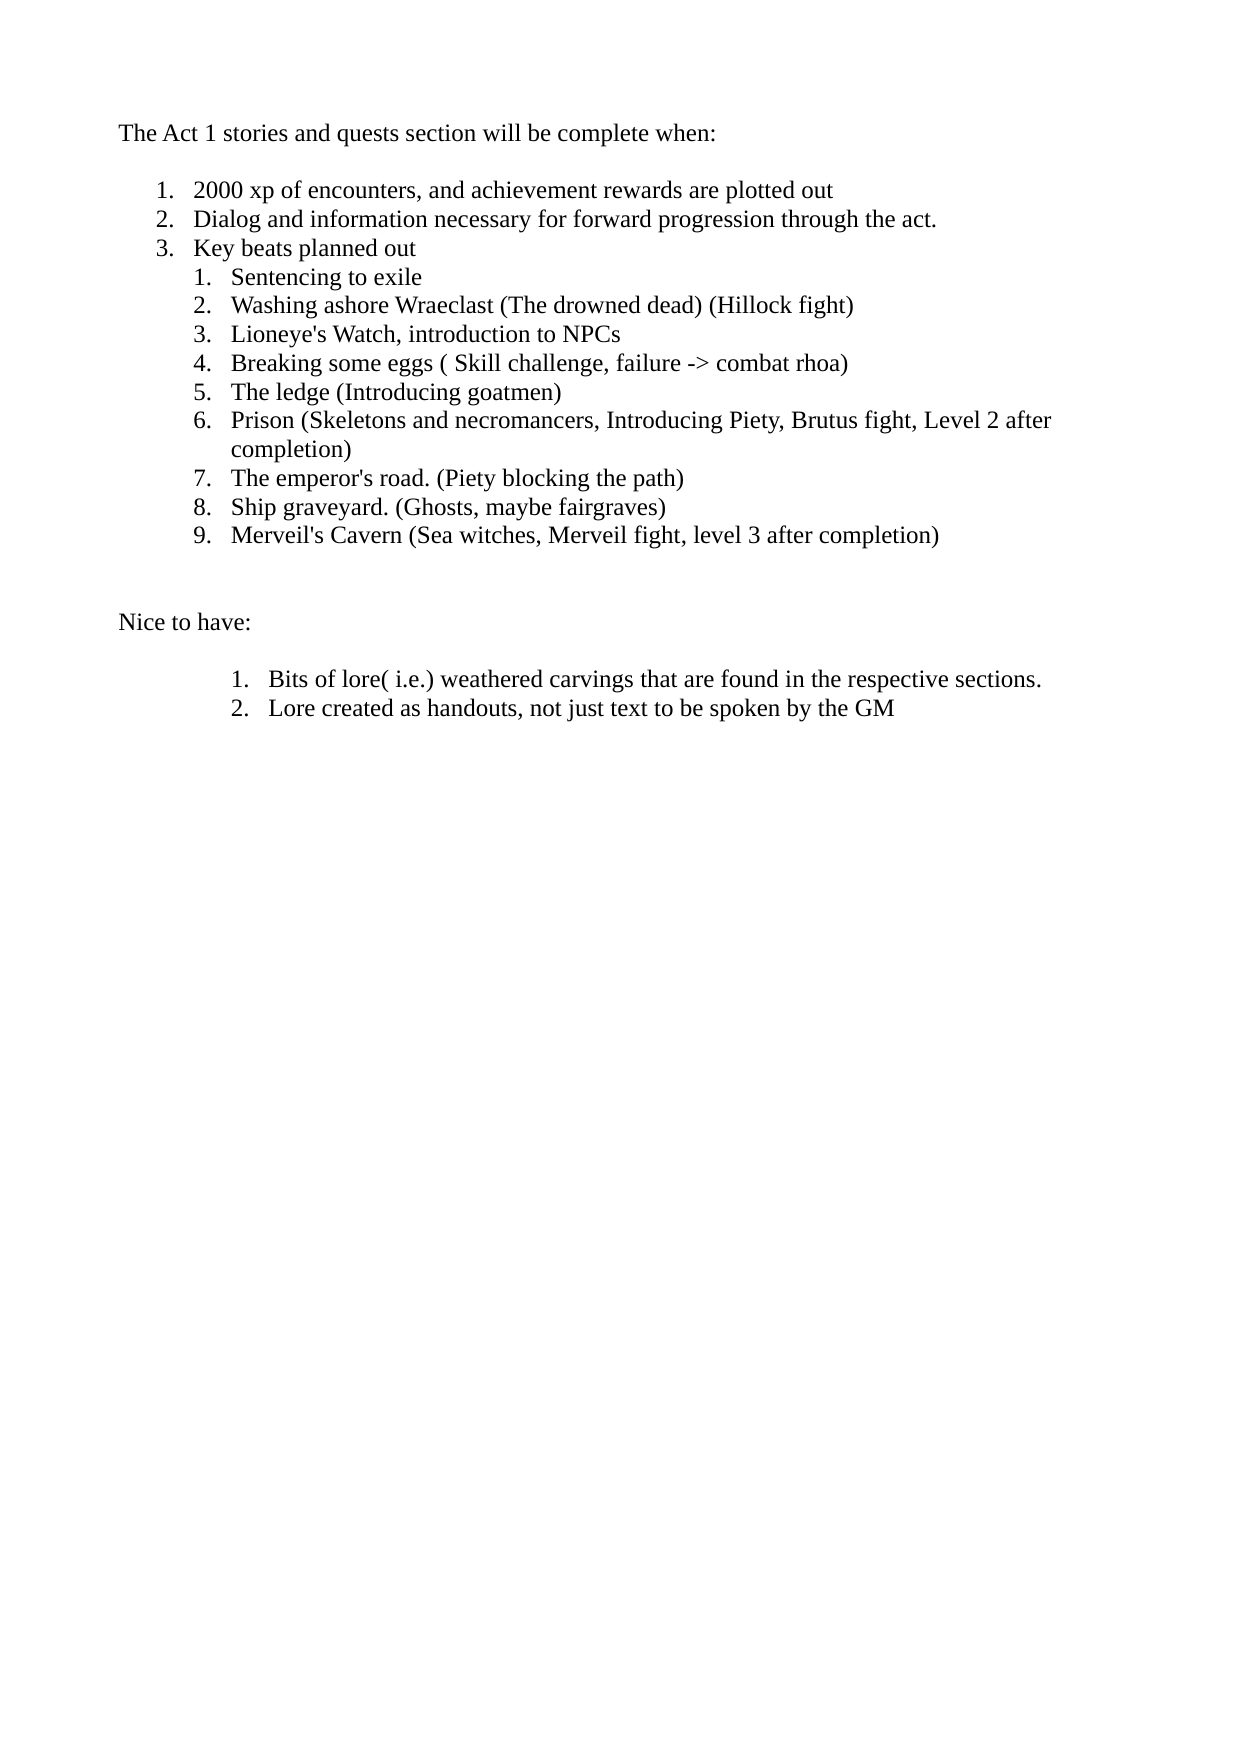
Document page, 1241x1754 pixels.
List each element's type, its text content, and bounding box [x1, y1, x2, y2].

list Lore created as handouts, not just text to be spoken by the GM [231, 693, 1122, 722]
list Bits of lore( i.e.) weathered carvings that are found in the respective sections. [231, 664, 1122, 693]
list Breaking some eggs ( Skill challenge, failure -> combat rhoa) [193, 348, 1122, 377]
list 2000 xp of encounters, and achievement rewards are plotted out [156, 176, 1122, 204]
text The Act 1 stories and quests section will be complete when: [118, 118, 1122, 176]
list Sentencing to exile [193, 262, 1122, 291]
list Dialog and information necessary for forward progression through the act. [156, 204, 1122, 233]
list Lioneye's Watch, introduction to NPCs [193, 319, 1122, 348]
list Ship graveyard. (Ghosts, maybe fairgraves) [193, 492, 1122, 521]
list The emperor's road. (Piety blocking the path) [193, 463, 1122, 492]
list Key beats planned out [156, 233, 1122, 262]
text Nice to have: [118, 607, 1122, 636]
list The ledge (Introducing goatmen) [193, 377, 1122, 406]
list Washing ashore Wraeclast (The drowned dead) (Hillock fight) [193, 291, 1122, 319]
list Merveil's Cavern (Sea witches, Merveil fight, level 3 after completion) [193, 521, 1122, 549]
list Prison (Skeletons and necromancers, Introducing Piety, Brutus fight, Level 2 after completion) [193, 406, 1122, 463]
